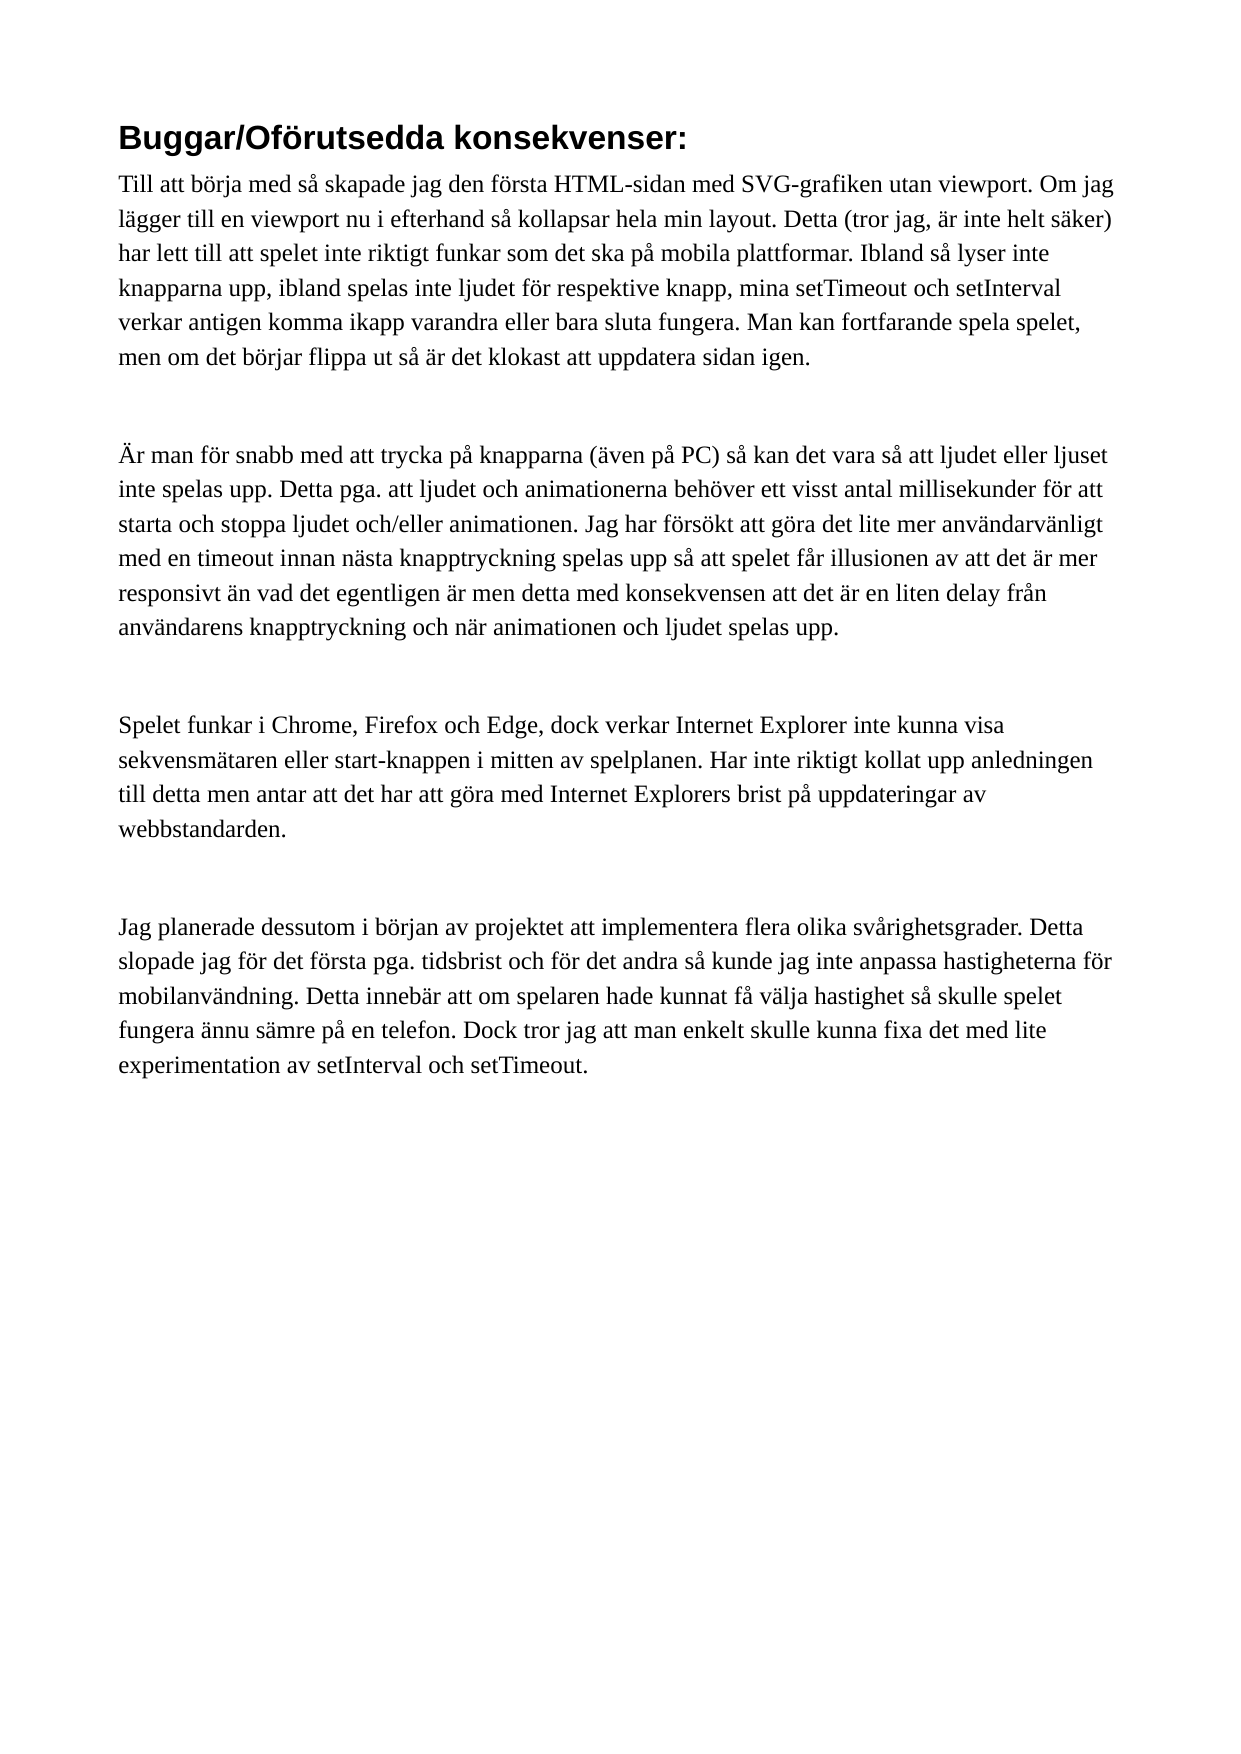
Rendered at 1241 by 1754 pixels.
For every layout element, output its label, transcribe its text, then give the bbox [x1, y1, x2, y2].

text Till att börja med så skapade jag den första HTML-sidan med SVG-grafiken utan viewport. Om jag lägger till en viewport nu i efterhand så kollapsar hela min layout. Detta (tror jag, är inte helt säker) har lett till att spelet inte riktigt funkar som det ska på mobila plattformar. Ibland så lyser inte knapparna upp, ibland spelas inte ljudet för respektive knapp, mina setTimeout och setInterval verkar antigen komma ikapp varandra eller bara sluta fungera. Man kan fortfarande spela spelet, men om det börjar flippa ut så är det klokast att uppdatera sidan igen. [118, 169, 1122, 370]
text Spelet funkar i Chrome, Firefox och Edge, dock verkar Internet Explorer inte kunna visa sekvensmätaren eller start-knappen i mitten av spelplanen. Har inte riktigt kollat upp anledningen till detta men antar att det har att göra med Internet Explorers brist på uppdateringar av webbstandarden. [118, 710, 1122, 842]
subtitle Buggar/Oförutsedda konsekvenser: [118, 118, 1122, 157]
text Är man för snabb med att trycka på knapparna (även på PC) så kan det vara så att ljudet eller ljuset inte spelas upp. Detta pga. att ljudet och animationerna behöver ett visst antal millisekunder för att starta och stoppa ljudet och/eller animationen. Jag har försökt att göra det lite mer användarvänligt med en timeout innan nästa knapptryckning spelas upp så att spelet får illusionen av att det är mer responsivt än vad det egentligen är men detta med konsekvensen att det är en liten delay från användarens knapptryckning och när animationen och ljudet spelas upp. [118, 440, 1122, 641]
text Jag planerade dessutom i början av projektet att implementera flera olika svårighetsgrader. Detta slopade jag för det första pga. tidsbrist och för det andra så kunde jag inte anpassa hastigheterna för mobilanvändning. Detta innebär att om spelaren hade kunnat få välja hastighet så skulle spelet fungera ännu sämre på en telefon. Dock tror jag att man enkelt skulle kunna fixa det med lite experimentation av setInterval och setTimeout. [118, 912, 1122, 1078]
